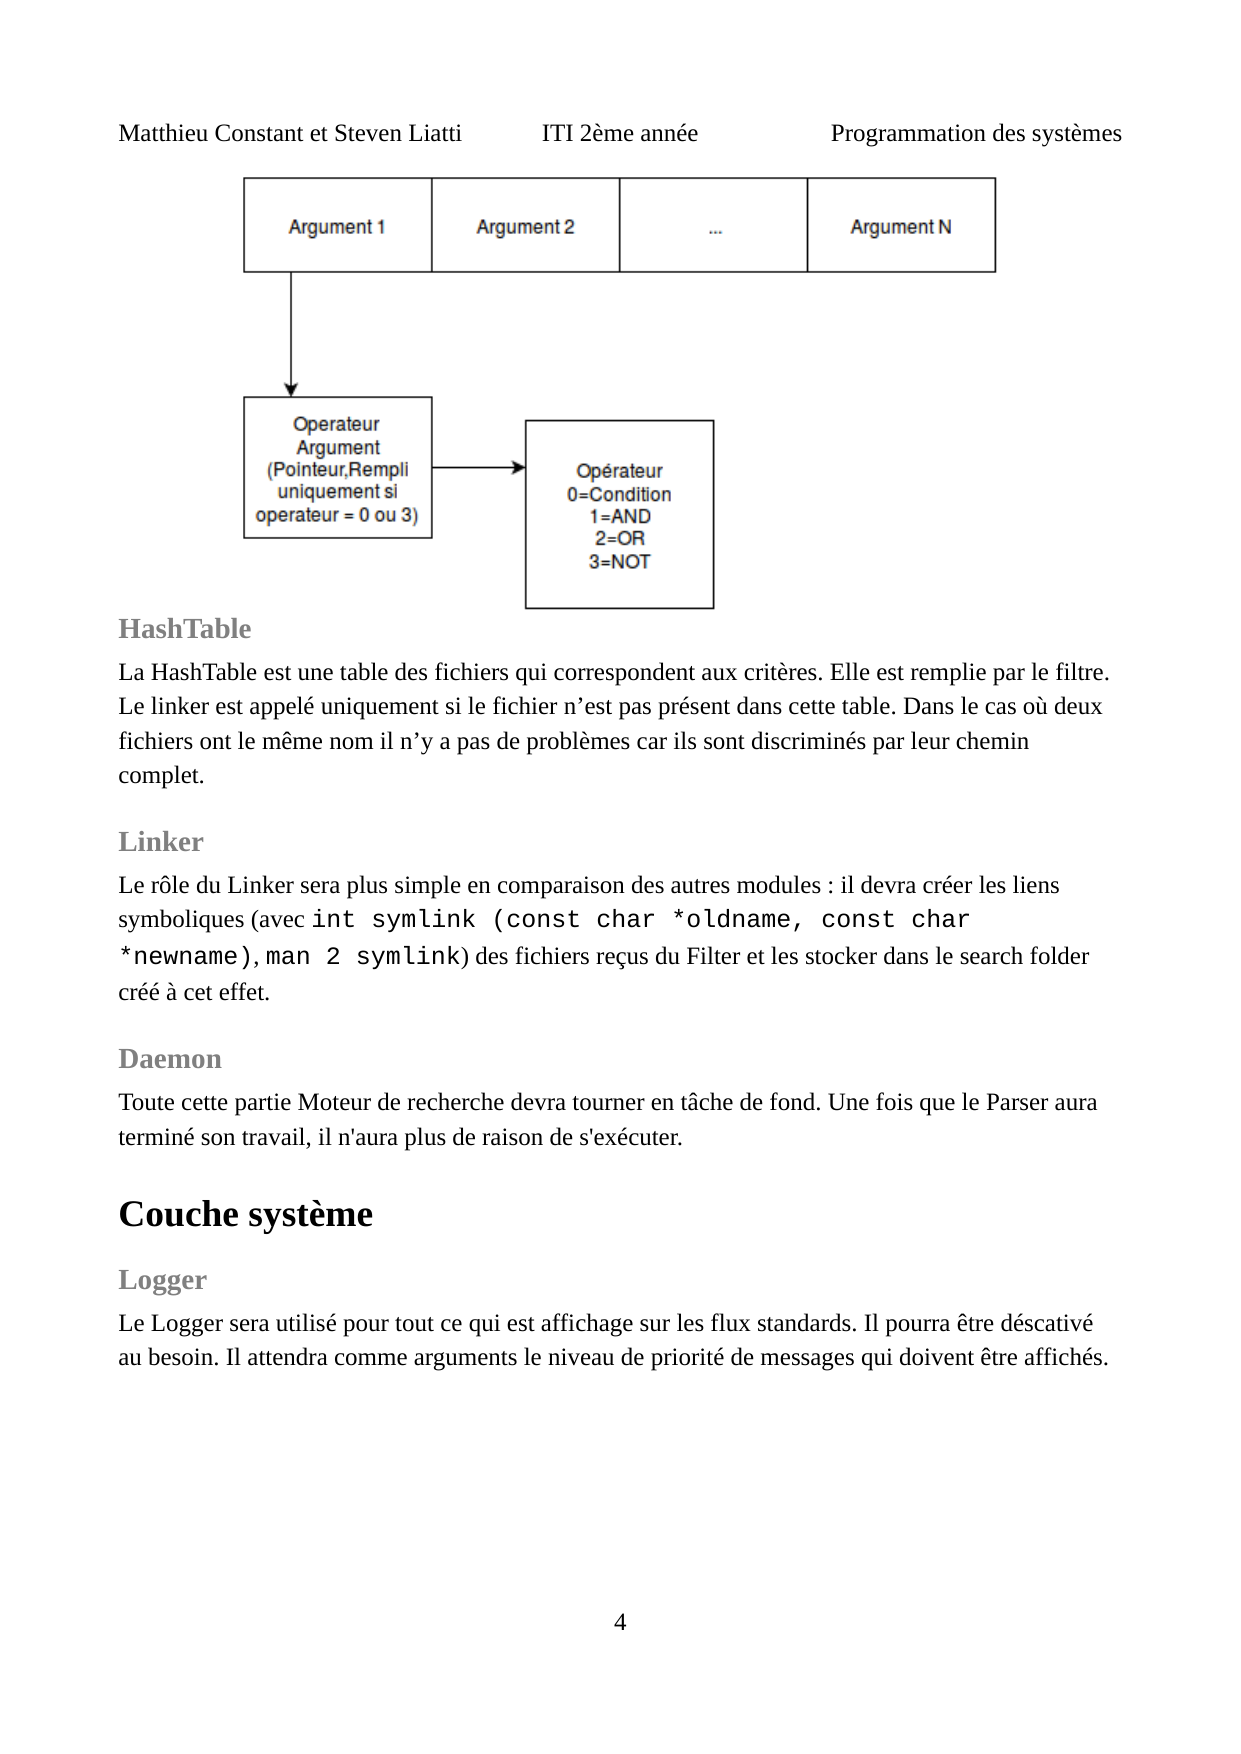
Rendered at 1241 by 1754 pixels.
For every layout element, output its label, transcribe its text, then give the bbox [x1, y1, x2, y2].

text Toute cette partie Moteur de recherche devra tourner en tâche de fond. Une fois que le Parser aura terminé son travail, il n'aura plus de raison de s'exécuter. [118, 1087, 1122, 1150]
subtitle Daemon [118, 1041, 1122, 1075]
subtitle HashTable [118, 176, 1122, 644]
text Le rôle du Linker sera plus simple en comparaison des autres modules : il devra créer les liens symboliques (avec int symlink (const char *oldname, const char *newname), man 2 symlink) des fichiers reçus du Filter et les stocker dans le search folder créé à cet effet. [118, 870, 1122, 1006]
text La HashTable est une table des fichiers qui correspondent aux critères. Elle est remplie par le filtre. Le linker est appelé uniquement si le fichier n’est pas présent dans cette table. Dans le cas où deux fichiers ont le même nom il n’y a pas de problèmes car ils sont discriminés par leur chemin complet. [118, 657, 1122, 789]
text Le Logger sera utilisé pour tout ce qui est affichage sur les flux standards. Il pourra être déscativé au besoin. Il attendra comme arguments le niveau de priorité de messages qui doivent être affichés. [118, 1308, 1122, 1371]
subtitle Couche système [118, 1192, 1122, 1235]
subtitle Linker [118, 824, 1122, 857]
subtitle Logger [118, 1262, 1122, 1295]
